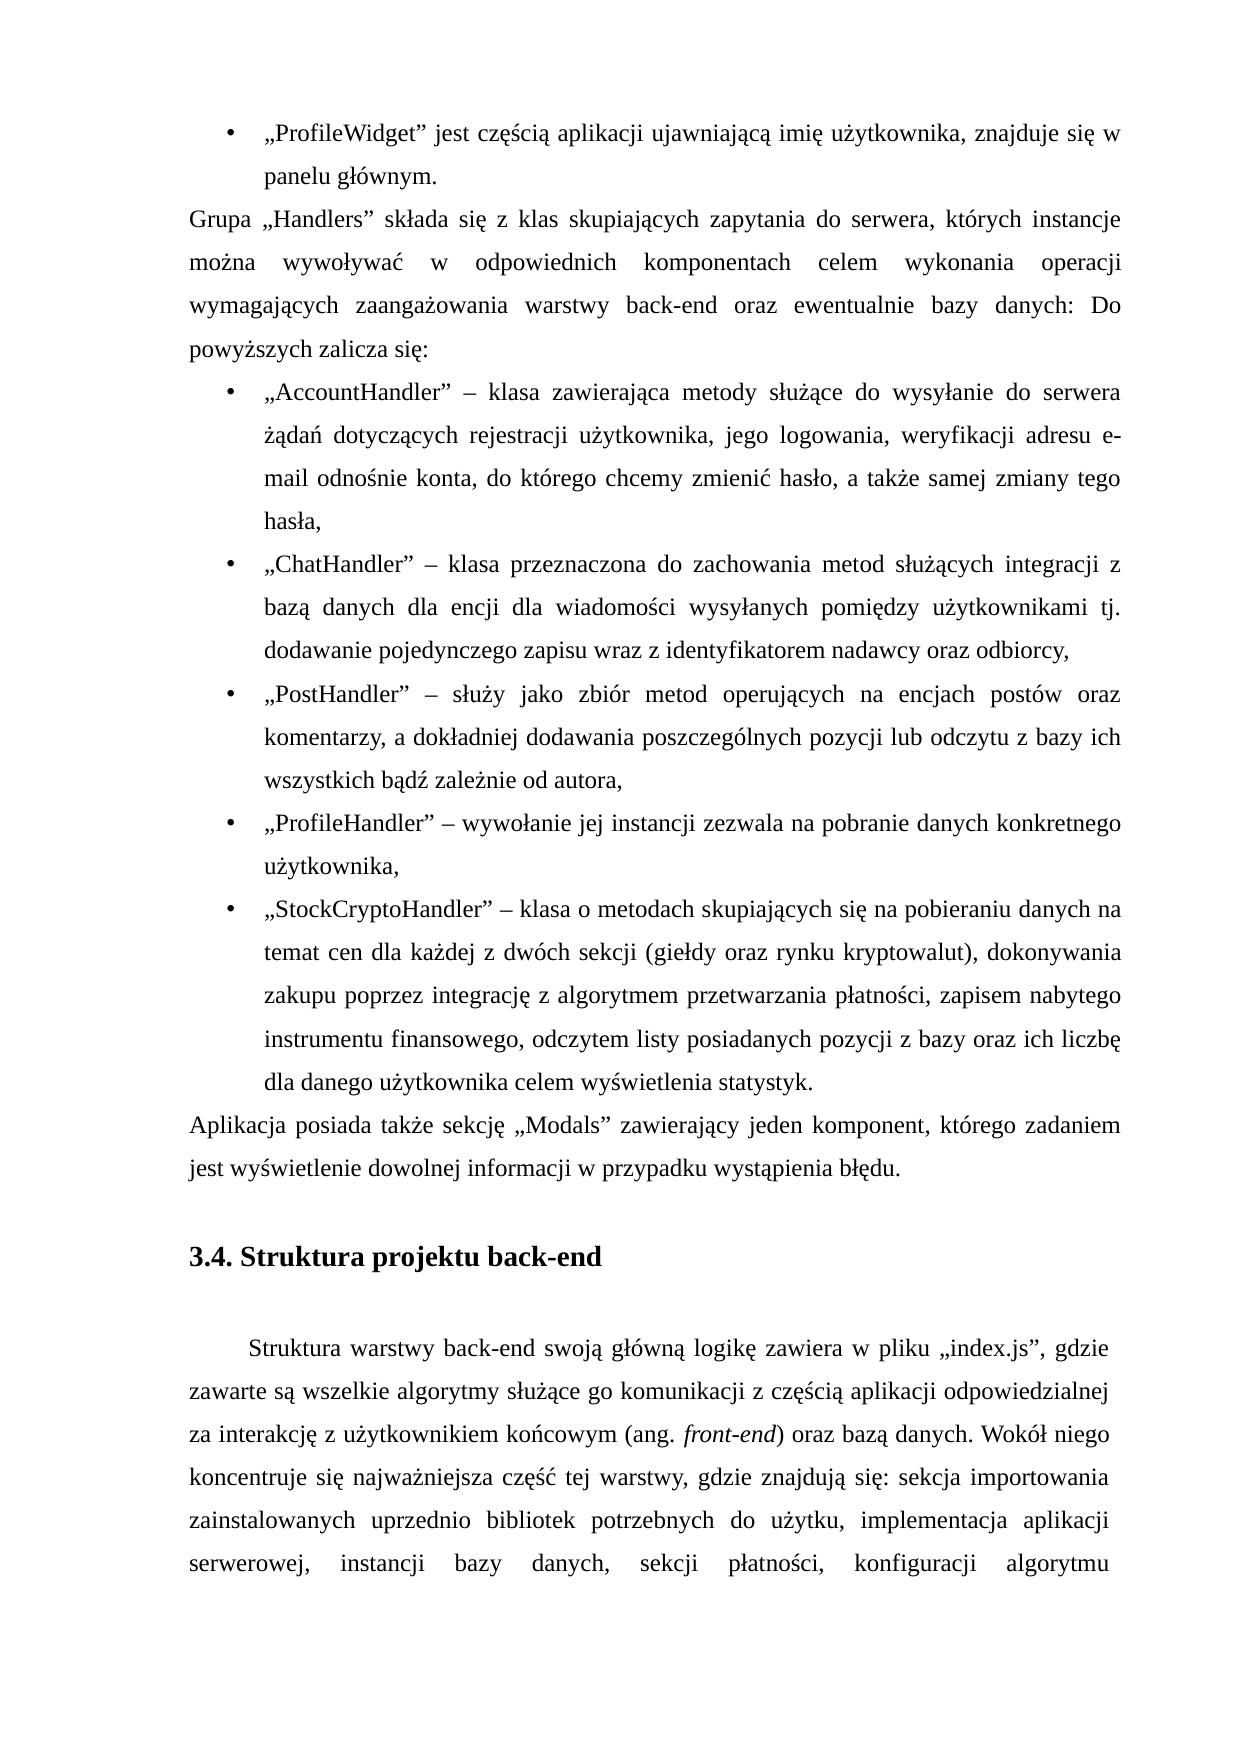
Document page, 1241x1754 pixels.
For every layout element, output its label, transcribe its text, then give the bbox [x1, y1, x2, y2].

text 3.4. Struktura projektu back-end [189, 1239, 1110, 1273]
list „PostHandler” – służy jako zbiór metod operujących na encjach postów oraz komentarzy, a dokładniej dodawania poszczególnych pozycji lub odczytu z bazy ich wszystkich bądź zależnie od autora, [226, 679, 1122, 794]
list „ProfileHandler” – wywołanie jej instancji zezwala na pobranie danych konkretnego użytkownika, [226, 808, 1122, 880]
list „ProfileWidget” jest częścią aplikacji ujawniającą imię użytkownika, znajduje się w panelu głównym. [226, 118, 1122, 190]
list „ChatHandler” – klasa przeznaczona do zachowania metod służących integracji z bazą danych dla encji dla wiadomości wysyłanych pomiędzy użytkownikami tj. dodawanie pojedynczego zapisu wraz z identyfikatorem nadawcy oraz odbiorcy, [226, 549, 1122, 664]
text Grupa „Handlers” składa się z klas skupiających zapytania do serwera, których instancje można wywoływać w odpowiednich komponentach celem wykonania operacji wymagających zaangażowania warstwy back-end oraz ewentualnie bazy danych: Do powyższych zalicza się: [189, 204, 1122, 362]
list „StockCryptoHandler” – klasa o metodach skupiających się na pobieraniu danych na temat cen dla każdej z dwóch sekcji (giełdy oraz rynku kryptowalut), dokonywania zakupu poprzez integrację z algorytmem przetwarzania płatności, zapisem nabytego instrumentu finansowego, odczytem listy posiadanych pozycji z bazy oraz ich liczbę dla danego użytkownika celem wyświetlenia statystyk. [226, 894, 1122, 1096]
list „AccountHandler” – klasa zawierająca metody służące do wysyłanie do serwera żądań dotyczących rejestracji użytkownika, jego logowania, weryfikacji adresu e-mail odnośnie konta, do którego chcemy zmienić hasło, a także samej zmiany tego hasła, [226, 377, 1122, 535]
text Aplikacja posiada także sekcję „Modals” zawierający jeden komponent, którego zadaniem jest wyświetlenie dowolnej informacji w przypadku wystąpienia błędu. [189, 1110, 1122, 1182]
text Struktura warstwy back-end swoją główną logikę zawiera w pliku „index.js”, gdzie zawarte są wszelkie algorytmy służące go komunikacji z częścią aplikacji odpowiedzialnej za interakcję z użytkownikiem końcowym (ang. front-end) oraz bazą danych. Wokół niego koncentruje się najważniejsza część tej warstwy, gdzie znajdują się: sekcja importowania zainstalowanych uprzednio bibliotek potrzebnych do użytku, implementacja aplikacji serwerowej, instancji bazy danych, sekcji płatności, konfiguracji algorytmu [189, 1333, 1110, 1577]
